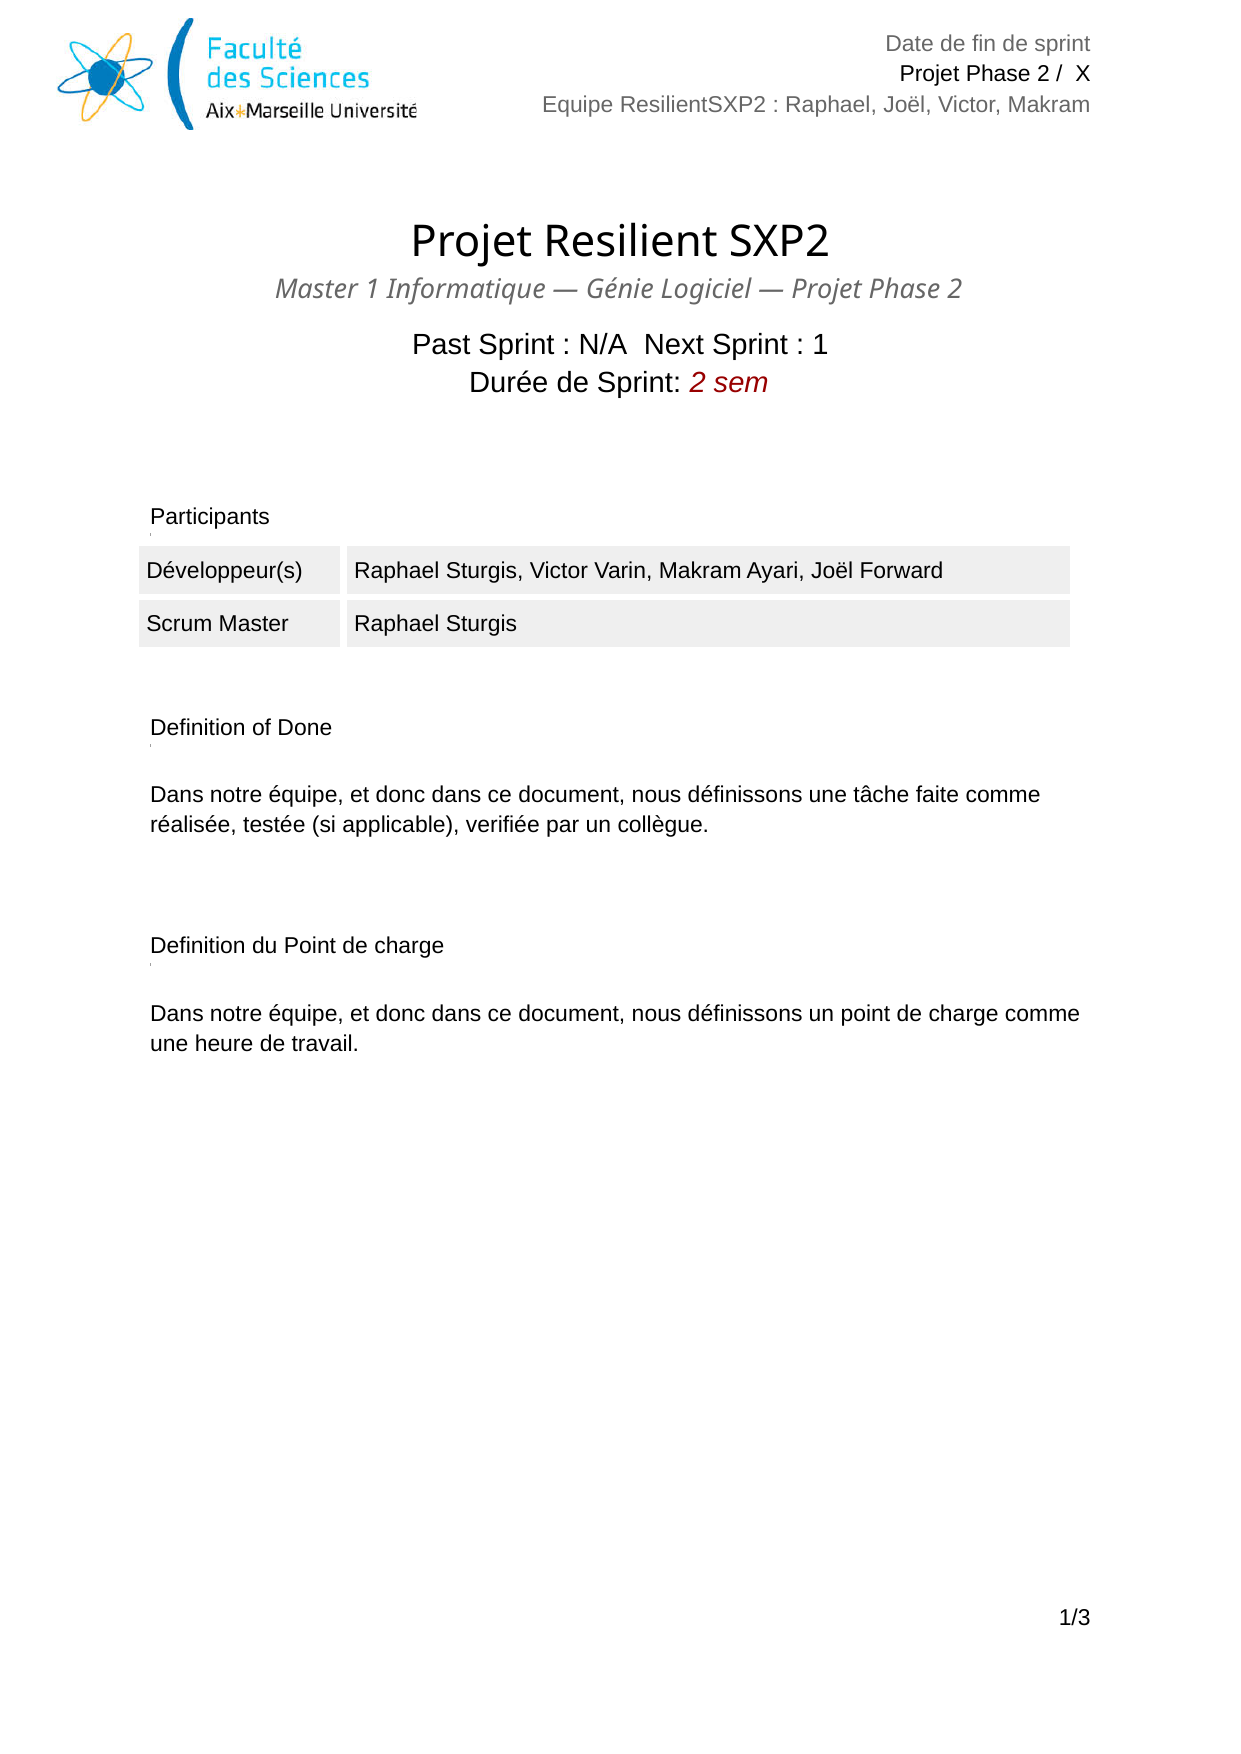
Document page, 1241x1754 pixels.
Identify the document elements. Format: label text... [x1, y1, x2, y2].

text Dans notre équipe, et donc dans ce document, nous définissons une tâche faite comme réalisée, testée (si applicable), verifiée par un collègue. [150, 781, 1090, 838]
table_header Développeur(s) [139, 546, 340, 594]
table_cell Scrum Master [139, 600, 340, 647]
text Definition of Done [150, 714, 1090, 740]
text Durée de Sprint: 2 sem [150, 365, 1090, 399]
text Master 1 Informatique — Génie Logiciel — Projet Phase 2 [150, 269, 1090, 306]
text Dans notre équipe, et donc dans ce document, nous définissons un point de charge comme une heure de travail. [150, 1000, 1090, 1056]
text Participants [150, 503, 1090, 529]
table_cell Raphael Sturgis [347, 600, 1070, 647]
text Projet Resilient SXP2 [150, 209, 1090, 269]
text Past Sprint : N/A Next Sprint : 1 [150, 327, 1090, 360]
text Definition du Point de charge [150, 932, 1090, 959]
table_header Raphael Sturgis, Victor Varin, Makram Ayari, Joël Forward [347, 546, 1070, 594]
